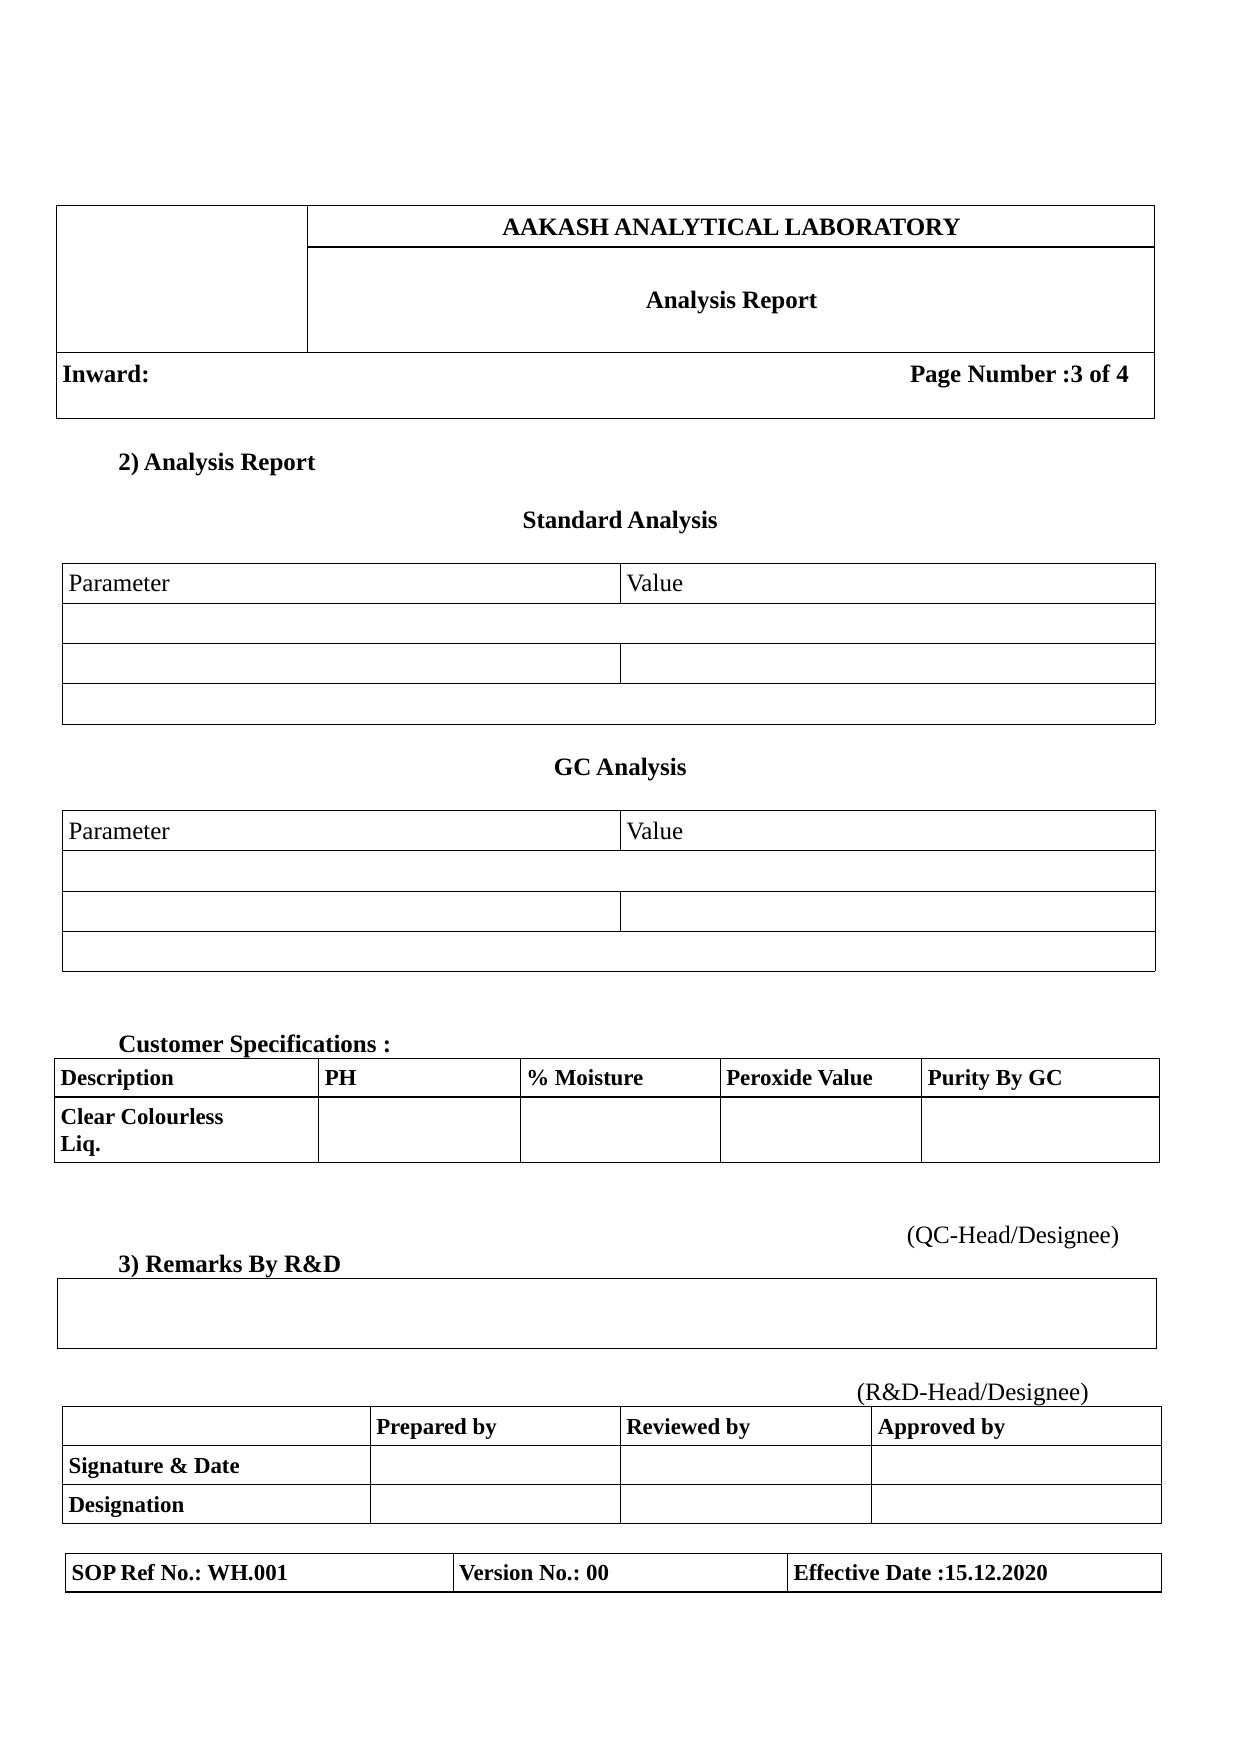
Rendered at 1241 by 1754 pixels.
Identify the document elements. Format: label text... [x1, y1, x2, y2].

table_cell <analysis.purity1> [922, 1098, 1159, 1162]
table_header Approved by [872, 1407, 1161, 1445]
table_cell [621, 1485, 871, 1523]
text Standard Analysis [118, 505, 1122, 534]
table_header Parameter [63, 564, 620, 603]
table_cell [371, 1485, 620, 1523]
table_header AAKASH ANALYTICAL LABORATORY [308, 206, 1154, 246]
table_cell <x.parameters.parameter> [63, 892, 620, 931]
table_cell Signature & Date [63, 1446, 370, 1484]
table_cell [621, 1446, 871, 1484]
text (R&D-Head/Designee) [118, 1377, 1122, 1406]
table_header Reviewed by [621, 1407, 871, 1445]
table_header [57, 206, 307, 352]
text GC Analysis [118, 752, 1122, 781]
table_cell <x.parameters.parameter> [63, 644, 620, 683]
text (QC-Head/Designee) [118, 1220, 1122, 1249]
table_cell <for each="x in analysis.critearea"> [63, 604, 1155, 643]
table_header Effective Date :15.12.2020 [788, 1554, 1161, 1591]
table_cell [371, 1446, 620, 1484]
table_header Description [55, 1059, 318, 1096]
table_cell [872, 1485, 1161, 1523]
table_cell </for> [63, 932, 1155, 971]
table_header SOP Ref No.: WH.001 [66, 1554, 453, 1591]
table_cell [872, 1446, 1161, 1484]
table_cell Designation [63, 1485, 370, 1523]
table_header <analysis.remark> [58, 1279, 1156, 1348]
table_cell Analysis Report [308, 248, 1154, 352]
table_cell Clear Colourless Liq. [55, 1098, 318, 1162]
table_header Version No.: 00 [454, 1554, 787, 1591]
table_header PH [319, 1059, 520, 1096]
table_cell <analysis.peroxide> [721, 1098, 921, 1162]
text Customer Specifications : [118, 1029, 1122, 1058]
table_header Parameter [63, 811, 620, 850]
table_header Value [621, 564, 1155, 603]
table_cell <for each="x in analysis.rejected"> [63, 851, 1155, 891]
table_header [63, 1407, 370, 1445]
table_cell <x.value> [621, 892, 1155, 931]
table_cell <x.value> [621, 644, 1155, 683]
table_header Prepared by [371, 1407, 620, 1445]
table_header % Moisture [521, 1059, 720, 1096]
text 3) Remarks By R&D [118, 1249, 1122, 1278]
table_header Peroxide Value [721, 1059, 921, 1096]
text 2) Analysis Report [118, 447, 1122, 476]
table_cell <analysis.moisture1> [521, 1098, 720, 1162]
table_cell <analysis.ph1> [319, 1098, 520, 1162]
table_header Purity By GC [922, 1059, 1159, 1096]
table_cell </for> [63, 684, 1155, 724]
table_cell Inward: <inward.reference> Page Number :3 of 4 [57, 353, 1154, 418]
table_header Value [621, 811, 1155, 850]
